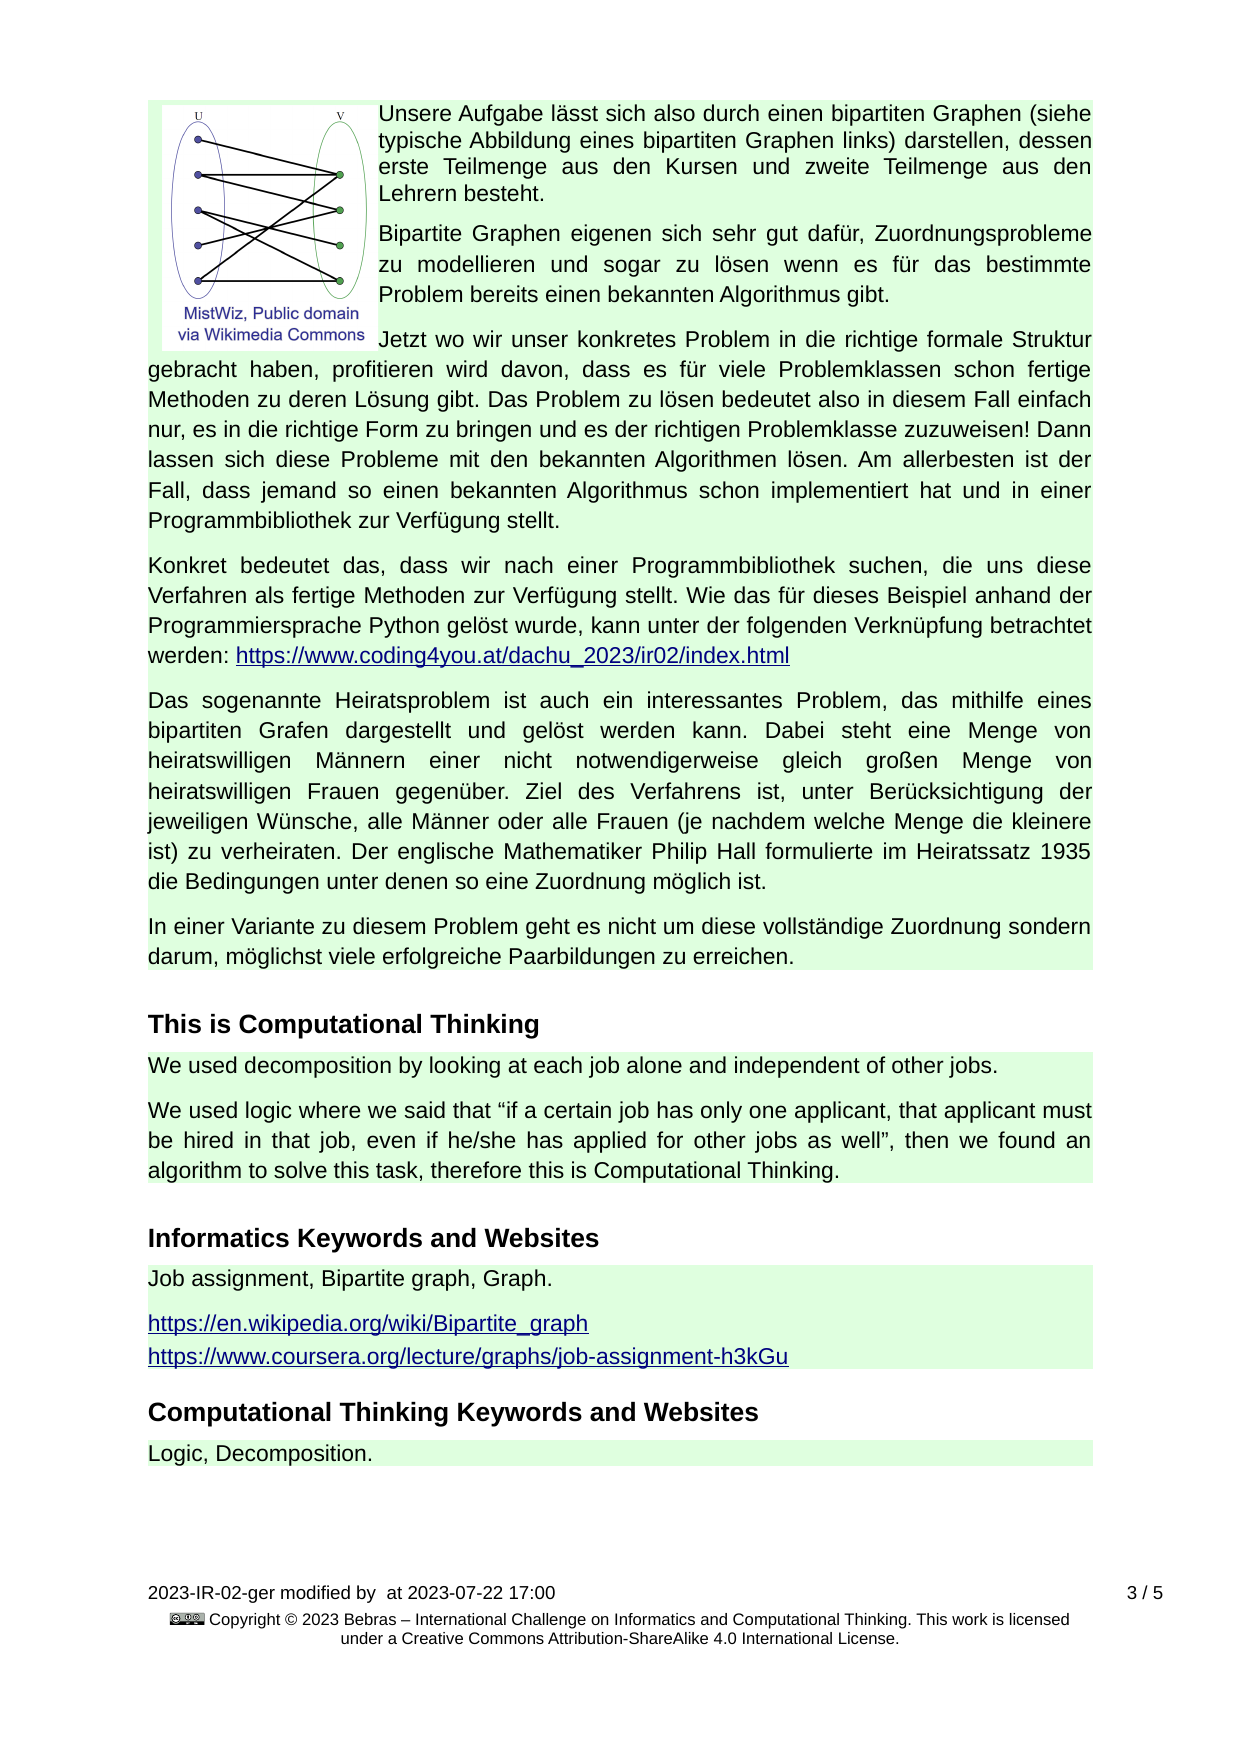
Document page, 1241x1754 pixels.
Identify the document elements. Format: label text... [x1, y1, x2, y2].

text Jetzt wo wir unser konkretes Problem in die richtige formale Struktur gebracht haben, profitieren wird davon, dass es für viele Problemklassen schon fertige Methoden zu deren Lösung gibt. Das Problem zu lösen bedeutet also in diesem Fall einfach nur, es in die richtige Form zu bringen und es der richtigen Problemklasse zuzuweisen! Dann lassen sich diese Probleme mit den bekannten Algorithmen lösen. Am allerbesten ist der Fall, dass jemand so einen bekannten Algorithmus schon implementiert hat und in einer Programmbibliothek zur Verfügung stellt. [148, 326, 1093, 533]
subtitle Computational Thinking Keywords and Websites [148, 1397, 1093, 1427]
text https://en.wikipedia.org/wiki/Bipartite_graph [148, 1310, 1093, 1337]
text Logic, Decomposition. [148, 1440, 1093, 1466]
picture [162, 105, 379, 351]
text Das sogenannte Heiratsproblem ist auch ein interessantes Problem, das mithilfe eines bipartiten Grafen dargestellt und gelöst werden kann. Dabei steht eine Menge von heiratswilligen Männern einer nicht notwendigerweise gleich großen Menge von heiratswilligen Frauen gegenüber. Ziel des Verfahrens ist, unter Berücksichtigung der jeweiligen Wünsche, alle Männer oder alle Frauen (je nachdem welche Menge die kleinere ist) zu verheiraten. Der englische Mathematiker Philip Hall formulierte im Heiratssatz 1935 die Bedingungen unter denen so eine Zuordnung möglich ist. [148, 687, 1093, 895]
text https://www.coursera.org/lecture/graphs/job-assignment-h3kGu [148, 1343, 1093, 1369]
text Unsere Aufgabe lässt sich also durch einen bipartiten Graphen (siehe typische Abbildung eines bipartiten Graphen links) darstellen, dessen erste Teilmenge aus den Kursen und zweite Teilmenge aus den Lehrern besteht. [148, 100, 1093, 206]
text We used decomposition by looking at each job alone and independent of other jobs. [148, 1052, 1093, 1078]
text In einer Variante zu diesem Problem geht es nicht um diese vollständige Zuordnung sondern darum, möglichst viele erfolgreiche Paarbildungen zu erreichen. [148, 913, 1093, 970]
text We used logic where we said that “if a certain job has only one applicant, that applicant must be hired in that job, even if he/she has applied for other jobs as well”, then we found an algorithm to solve this task, therefore this is Computational Thinking. [148, 1097, 1093, 1183]
subtitle Informatics Keywords and Websites [148, 1223, 1093, 1253]
subtitle This is Computational Thinking [148, 1009, 1093, 1039]
text Konkret bedeutet das, dass wir nach einer Programmbibliothek suchen, die uns diese Verfahren als fertige Methoden zur Verfügung stellt. Wie das für dieses Beispiel anhand der Programmiersprache Python gelöst wurde, kann unter der folgenden Verknüpfung betrachtet werden: https://www.coding4you.at/dachu_2023/ir02/index.html [148, 552, 1093, 669]
text Job assignment, Bipartite graph, Graph. [148, 1265, 1093, 1292]
text Bipartite Graphen eigenen sich sehr gut dafür, Zuordnungsprobleme zu modellieren und sogar zu lösen wenn es für das bestimmte Problem bereits einen bekannten Algorithmus gibt. [379, 220, 1093, 307]
